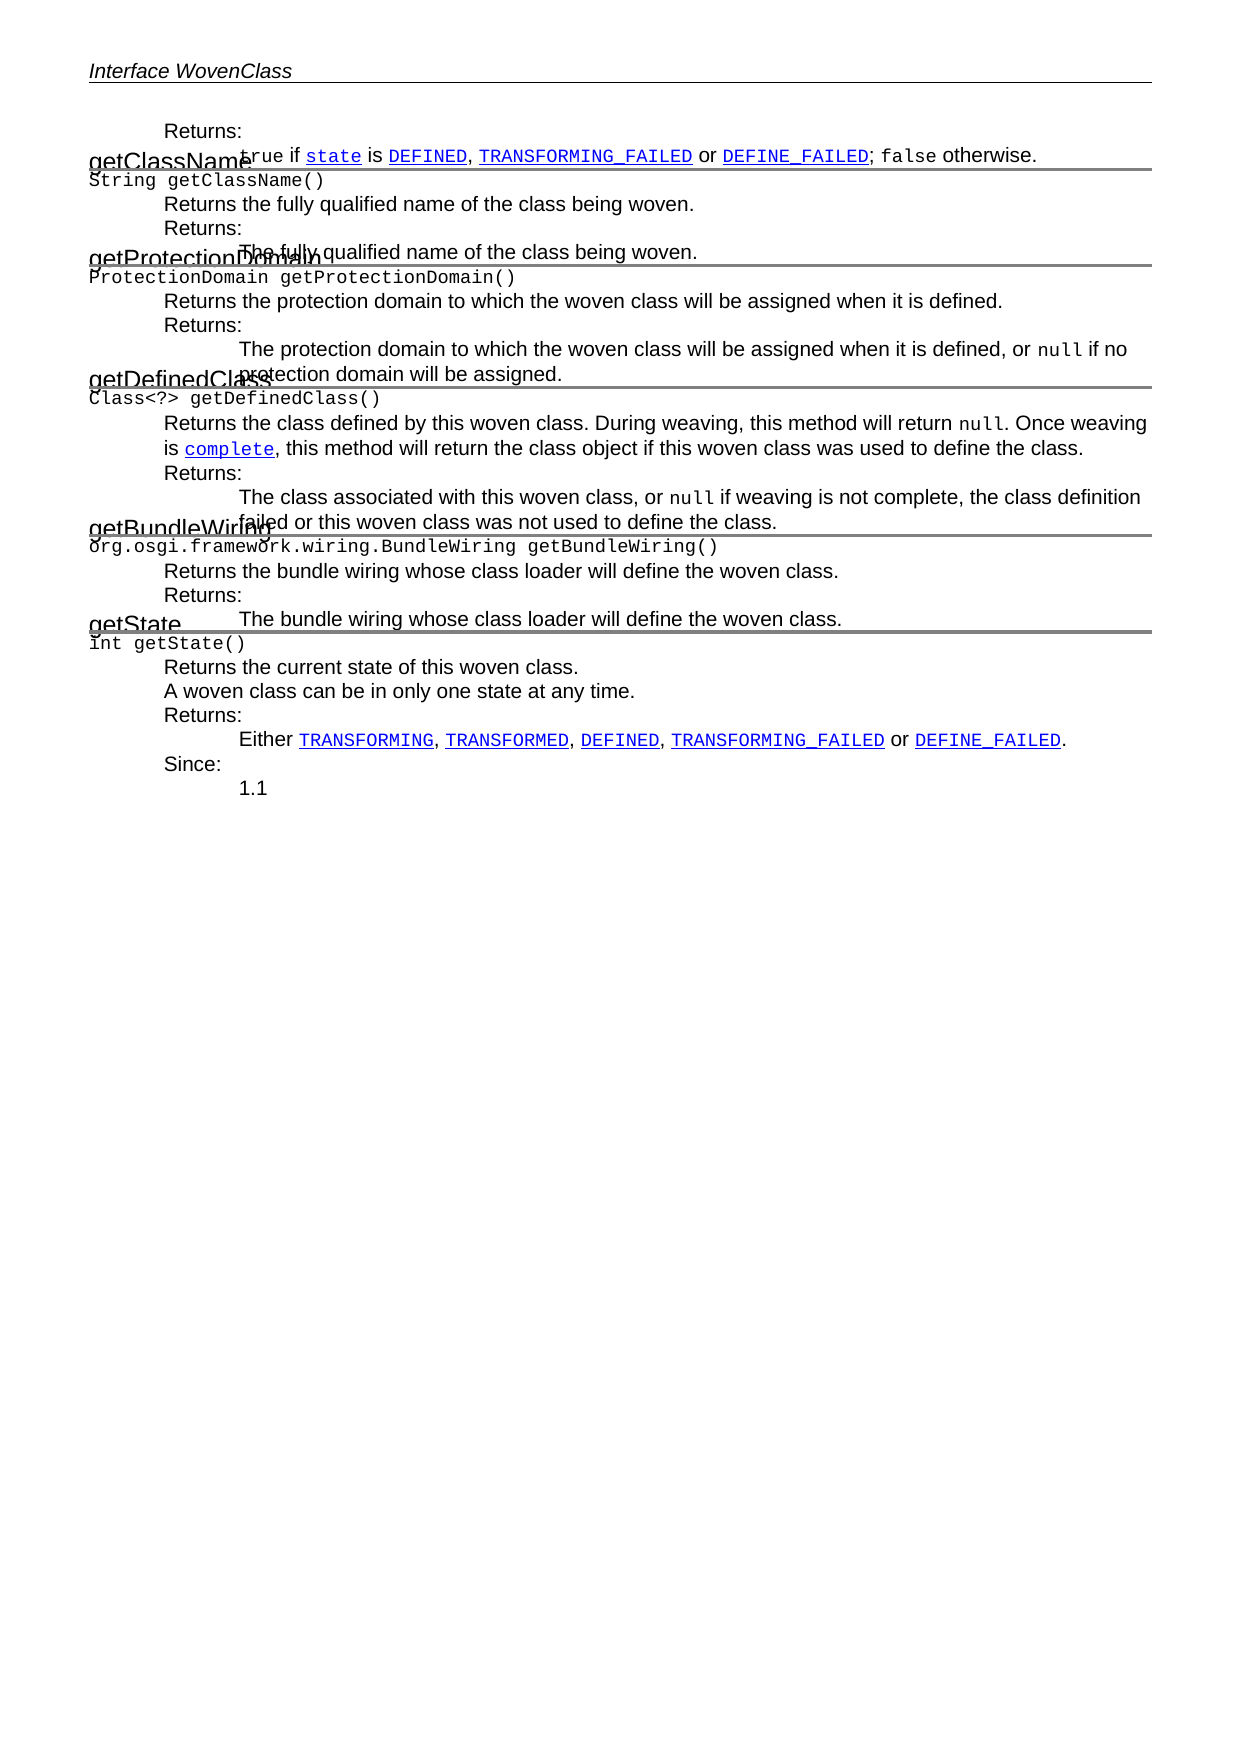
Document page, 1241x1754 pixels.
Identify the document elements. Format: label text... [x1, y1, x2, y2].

text Returns the bundle wiring whose class loader will define the woven class. [163, 558, 1152, 582]
text The class associated with this woven class, or null if weaving is not complete, the class definition failed or this woven class was not used to define the class. [238, 485, 1152, 534]
text The fully qualified name of the class being woven. [238, 240, 1152, 264]
text Returns: [163, 216, 1152, 240]
text Returns the protection domain to which the woven class will be assigned when it is defined. [163, 289, 1152, 313]
text Returns the fully qualified name of the class being woven. [163, 192, 1152, 216]
text Returns: [163, 118, 1152, 142]
text The bundle wiring whose class loader will define the woven class. [238, 606, 1152, 630]
text int getState() [88, 634, 1152, 655]
text Since: [163, 752, 1152, 776]
text Returns: [163, 313, 1152, 337]
text Returns: [163, 461, 1152, 485]
text 1.1 [238, 776, 1152, 800]
text A woven class can be in only one state at any time. [163, 679, 1152, 703]
text Returns: [163, 703, 1152, 727]
text Returns the class defined by this woven class. During weaving, this method will return null. Once weaving is complete, this method will return the class object if this woven class was used to define the class. [163, 410, 1152, 461]
text The protection domain to which the woven class will be assigned when it is defined, or null if no protection domain will be assigned. [238, 337, 1152, 386]
text Returns the current state of this woven class. [163, 655, 1152, 679]
text String getClassName() [88, 171, 1152, 192]
text Returns: [163, 582, 1152, 606]
text ProtectionDomain getProtectionDomain() [88, 267, 1152, 289]
text org.osgi.framework.wiring.BundleWiring getBundleWiring() [88, 537, 1152, 558]
text Class<?> getDefinedClass() [88, 389, 1152, 410]
text true if state is DEFINED, TRANSFORMING_FAILED or DEFINE_FAILED; false otherwise. [238, 142, 1152, 168]
text Either TRANSFORMING, TRANSFORMED, DEFINED, TRANSFORMING_FAILED or DEFINE_FAILED. [238, 727, 1152, 752]
